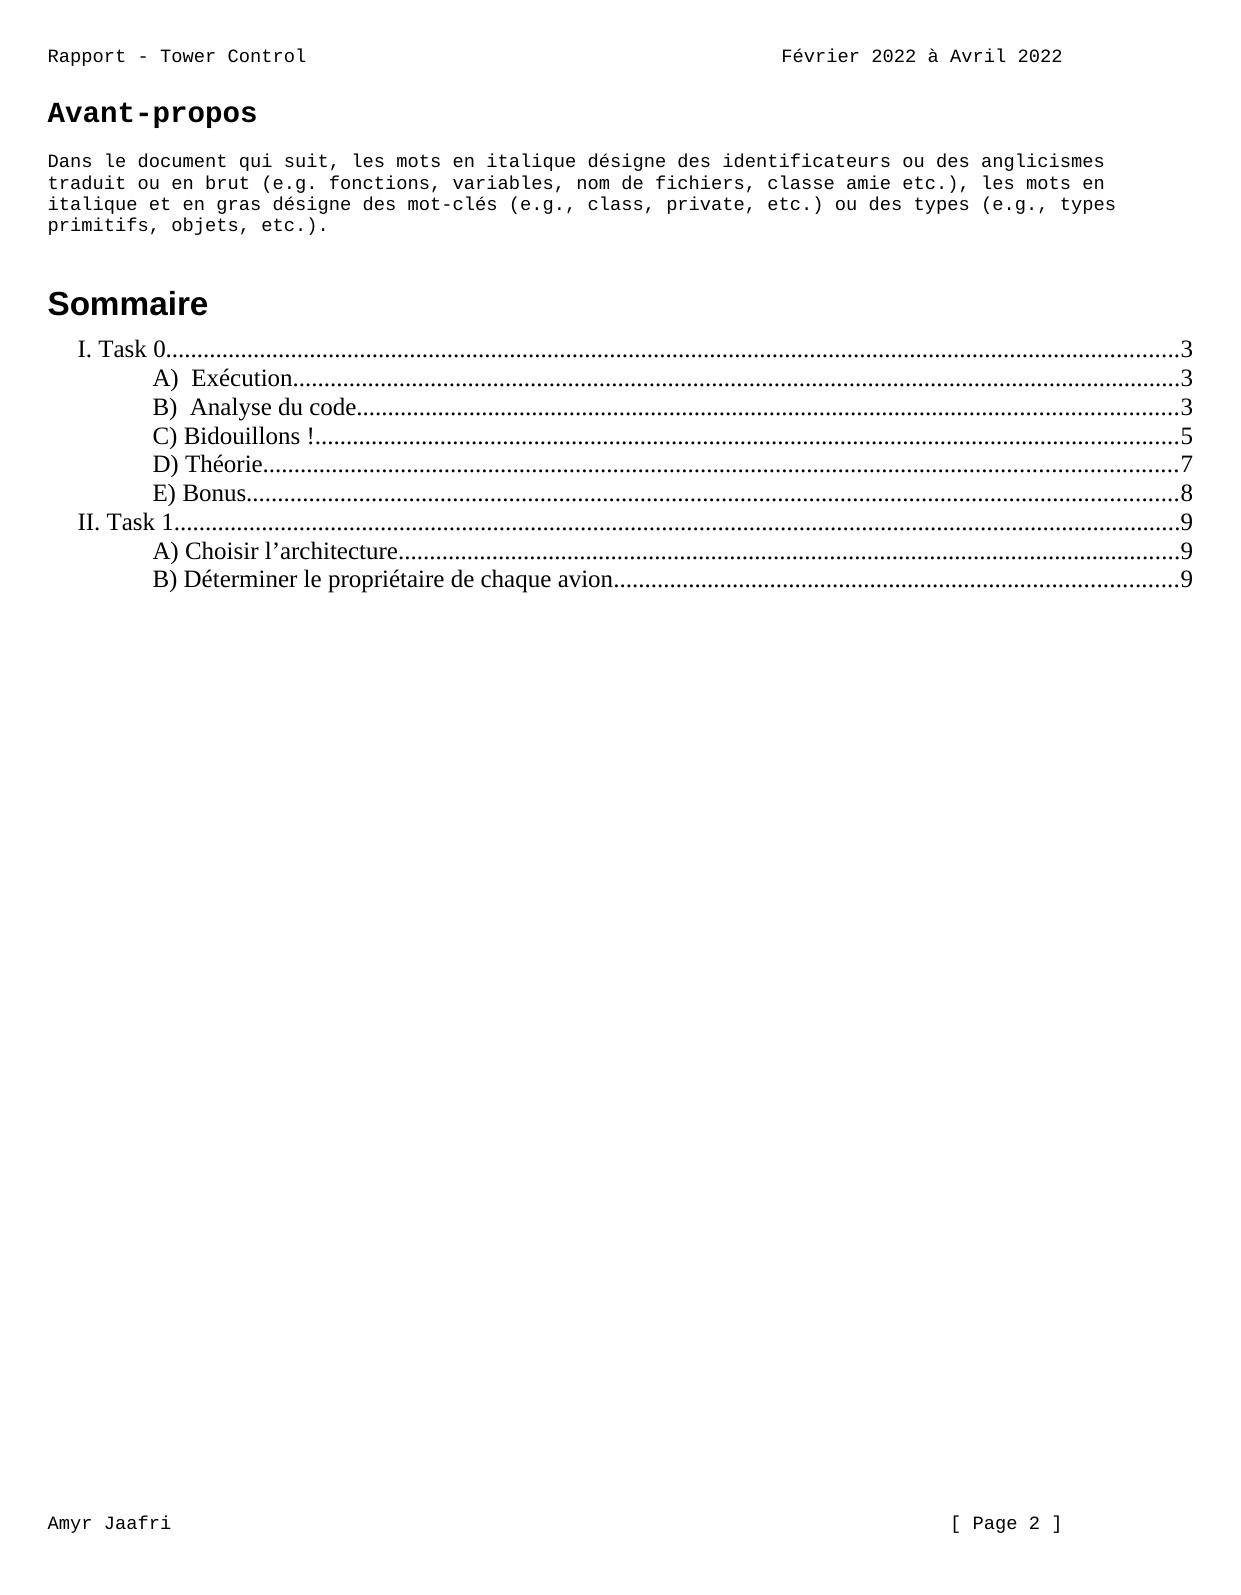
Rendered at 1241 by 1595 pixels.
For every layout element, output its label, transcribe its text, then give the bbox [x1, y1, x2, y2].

subtitle Sommaire [47, 283, 1193, 322]
text A) Choisir l’architecture 9 [152, 536, 1193, 564]
text C) Bidouillons ! 5 [152, 421, 1193, 449]
text Avant-propos [47, 98, 1193, 131]
text B) Analyse du code 3 [152, 392, 1193, 421]
text I. Task 0 3 [77, 334, 1193, 363]
text E) Bonus 8 [152, 478, 1193, 507]
text Dans le document qui suit, les mots en italique désigne des identificateurs ou des anglicismes traduit ou en brut (e.g. fonctions, variables, nom de fichiers, classe amie etc.), les mots en italique et en gras désigne des mot-clés (e.g., class, private, etc.) ou des types (e.g., types primitifs, objets, etc.). [47, 152, 1193, 237]
text B) Déterminer le propriétaire de chaque avion 9 [152, 564, 1193, 593]
text A) Exécution 3 [152, 363, 1193, 392]
text D) Théorie 7 [152, 449, 1193, 478]
text II. Task 1 9 [77, 507, 1193, 536]
